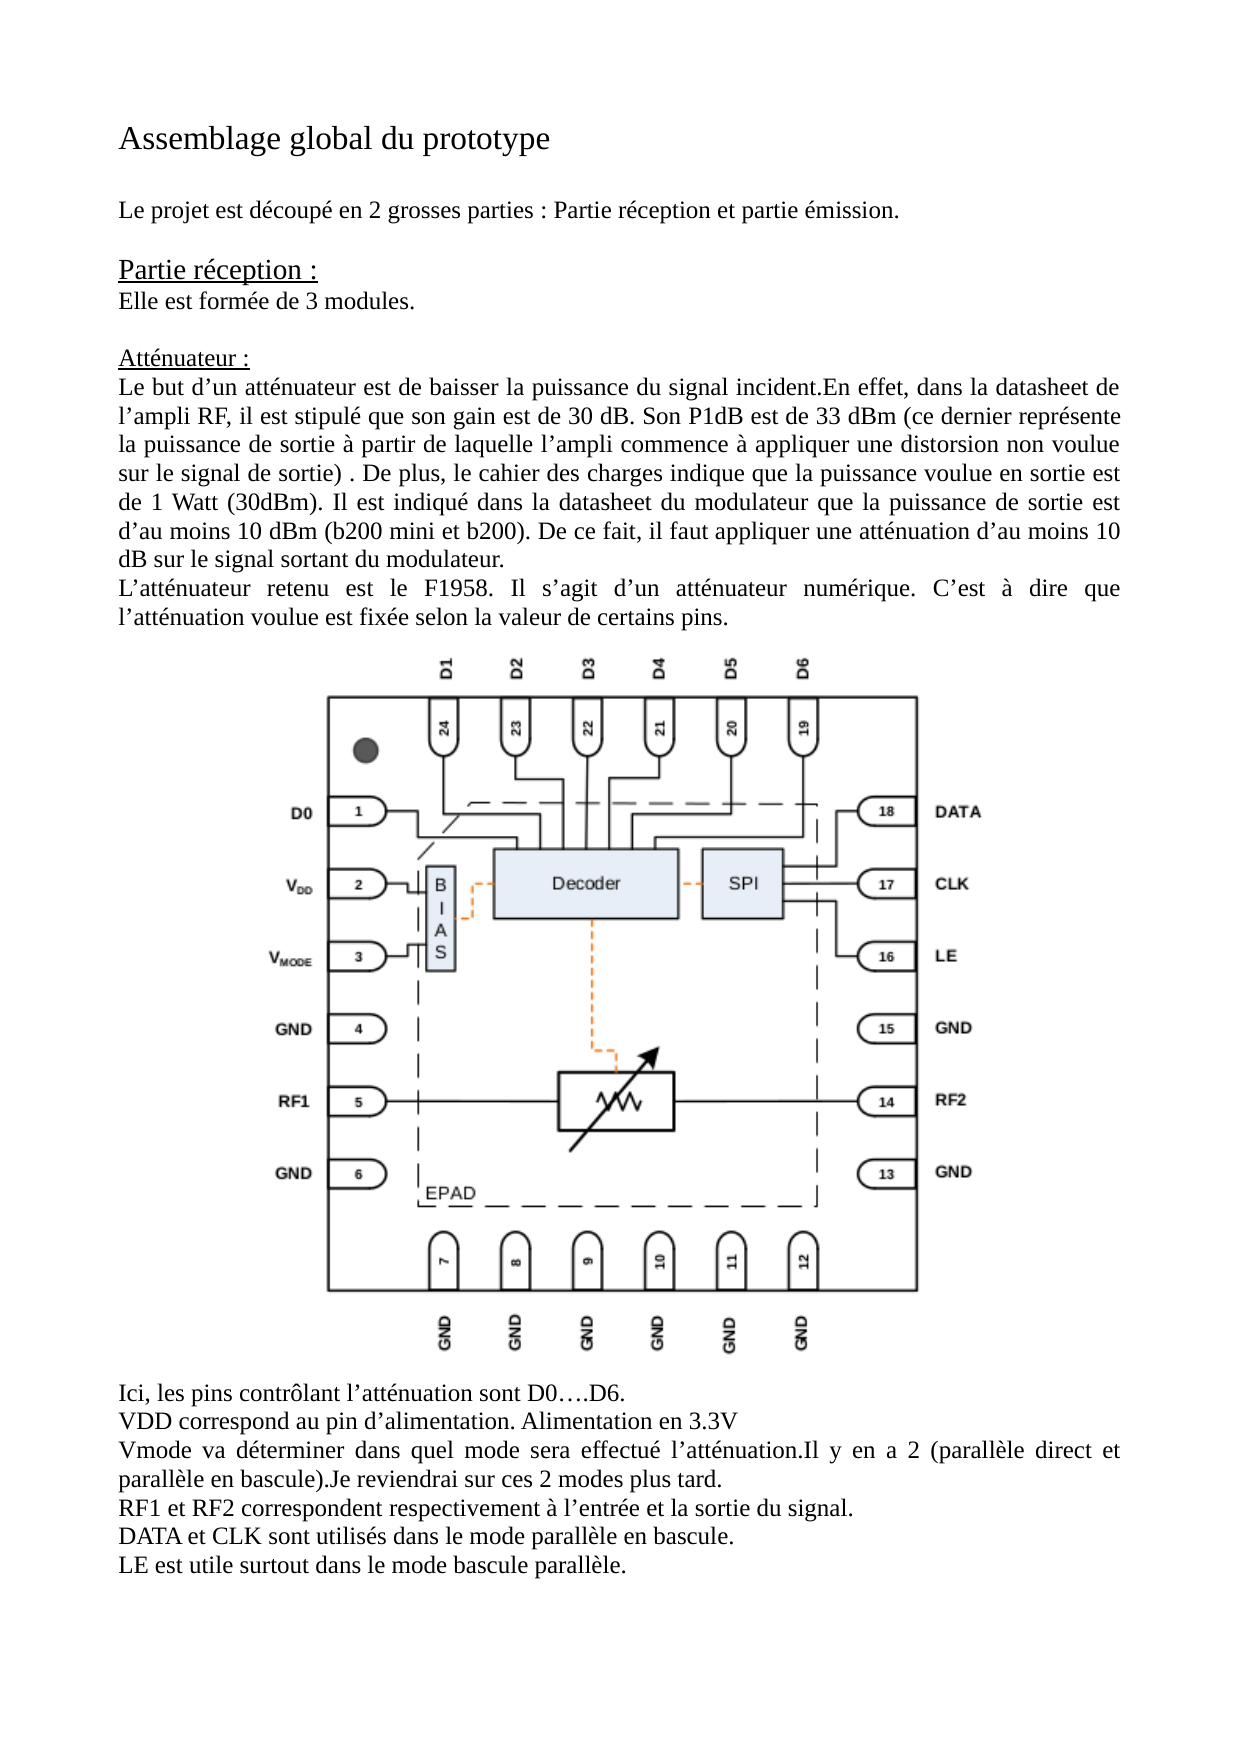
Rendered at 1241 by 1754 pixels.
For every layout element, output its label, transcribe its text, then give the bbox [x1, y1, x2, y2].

text Partie réception : [118, 252, 1122, 286]
text RF1 et RF2 correspondent respectivement à l’entrée et la sortie du signal. [118, 1493, 1122, 1521]
text L’atténuateur retenu est le F1958. Il s’agit d’un atténuateur numérique. C’est à dire que l’atténuation voulue est fixée selon la valeur de certains pins. [118, 573, 1122, 631]
text LE est utile surtout dans le mode bascule parallèle. [118, 1550, 1122, 1579]
text Ici, les pins contrôlant l’atténuation sont D0….D6. [118, 631, 1122, 1406]
text Vmode va déterminer dans quel mode sera effectué l’atténuation.Il y en a 2 (parallèle direct et parallèle en bascule).Je reviendrai sur ces 2 modes plus tard. [118, 1435, 1122, 1493]
text VDD correspond au pin d’alimentation. Alimentation en 3.3V [118, 1406, 1122, 1435]
picture [180, 641, 1048, 1378]
text Le but d’un atténuateur est de baisser la puissance du signal incident.En effet, dans la datasheet de l’ampli RF, il est stipulé que son gain est de 30 dB. Son P1dB est de 33 dBm (ce dernier représente la puissance de sortie à partir de laquelle l’ampli commence à appliquer une distorsion non voulue sur le signal de sortie) . De plus, le cahier des charges indique que la puissance voulue en sortie est de 1 Watt (30dBm). Il est indiqué dans la datasheet du modulateur que la puissance de sortie est d’au moins 10 dBm (b200 mini et b200). De ce fait, il faut appliquer une atténuation d’au moins 10 dB sur le signal sortant du modulateur. [118, 372, 1122, 573]
text Assemblage global du prototype [118, 118, 1122, 156]
text Elle est formée de 3 modules. [118, 286, 1122, 314]
text Le projet est découpé en 2 grosses parties : Partie réception et partie émission. [118, 195, 1122, 223]
text Atténuateur : [118, 343, 1122, 372]
text DATA et CLK sont utilisés dans le mode parallèle en bascule. [118, 1521, 1122, 1550]
